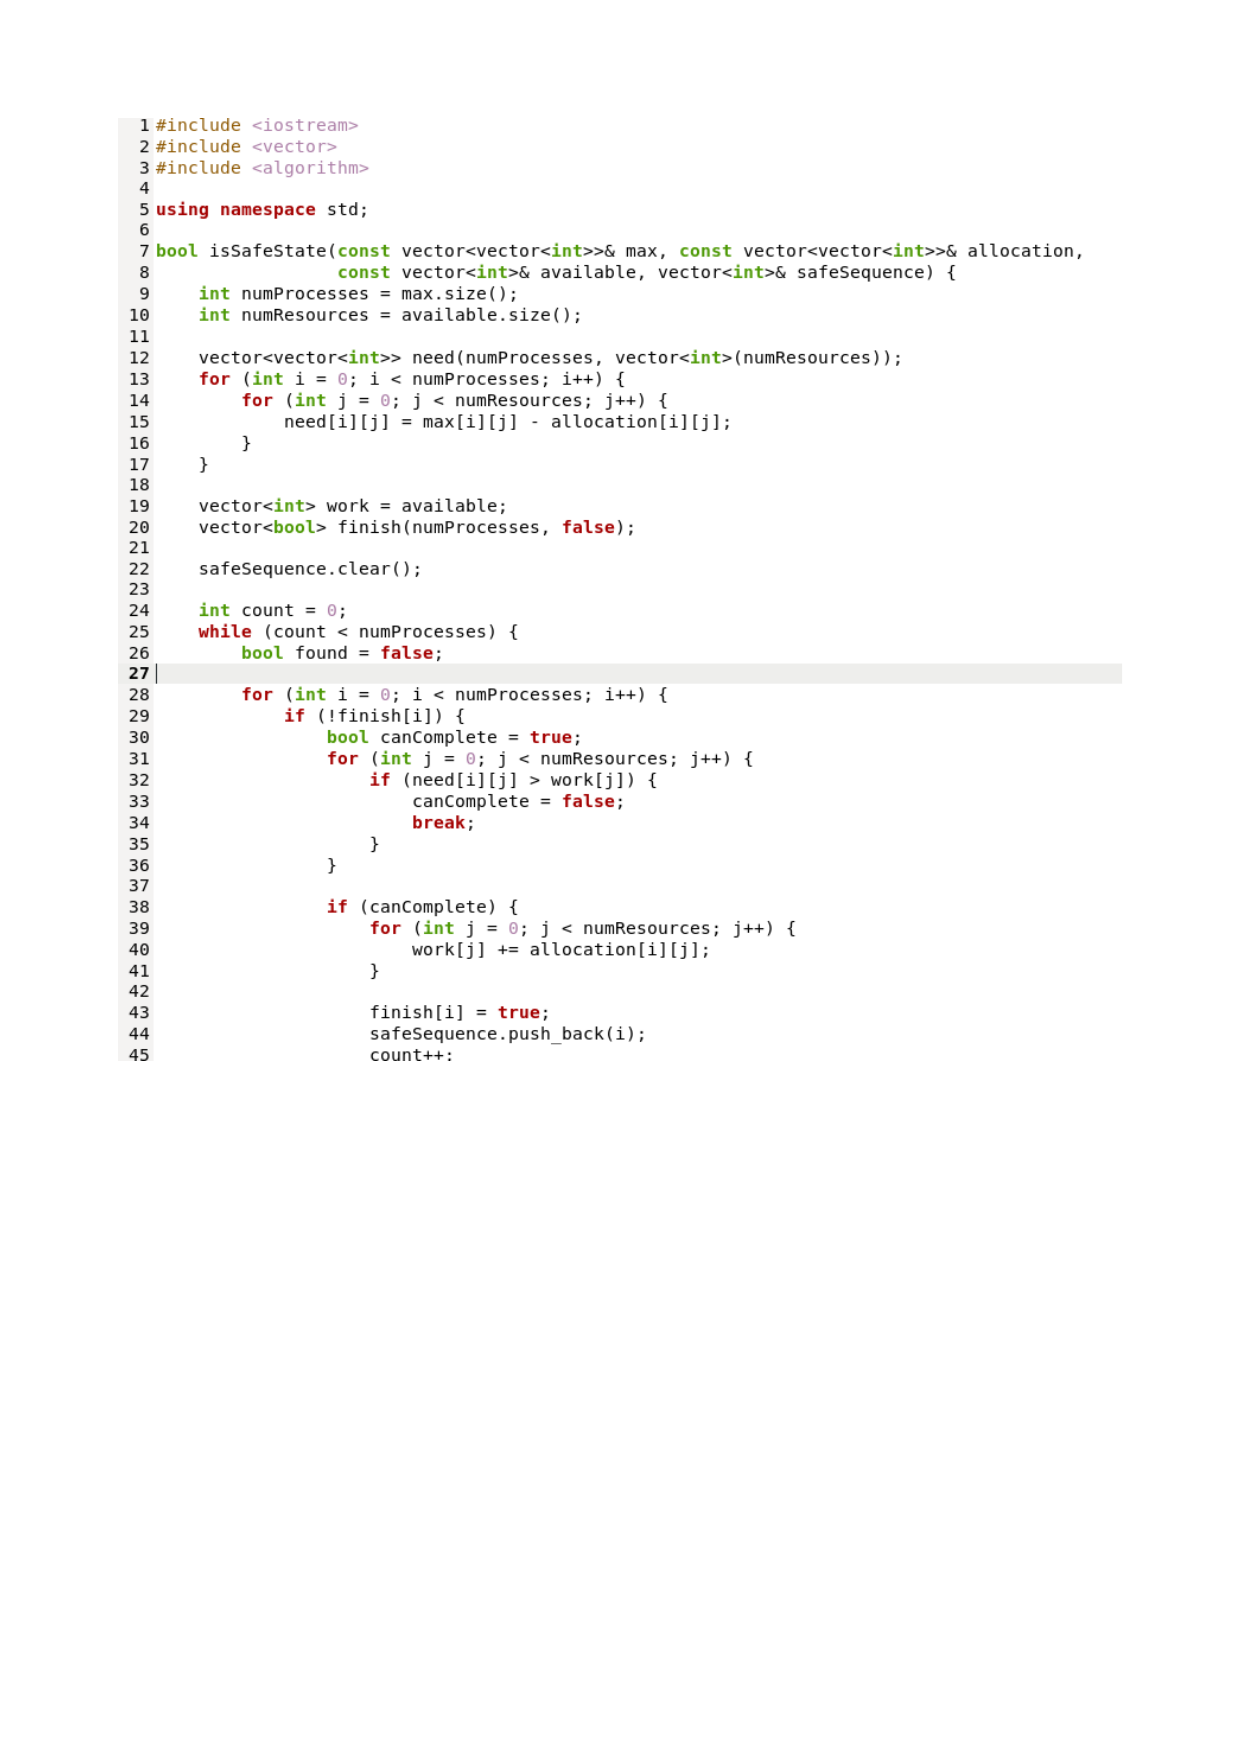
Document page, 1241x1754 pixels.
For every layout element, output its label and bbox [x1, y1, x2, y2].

picture [118, 118, 1123, 1061]
